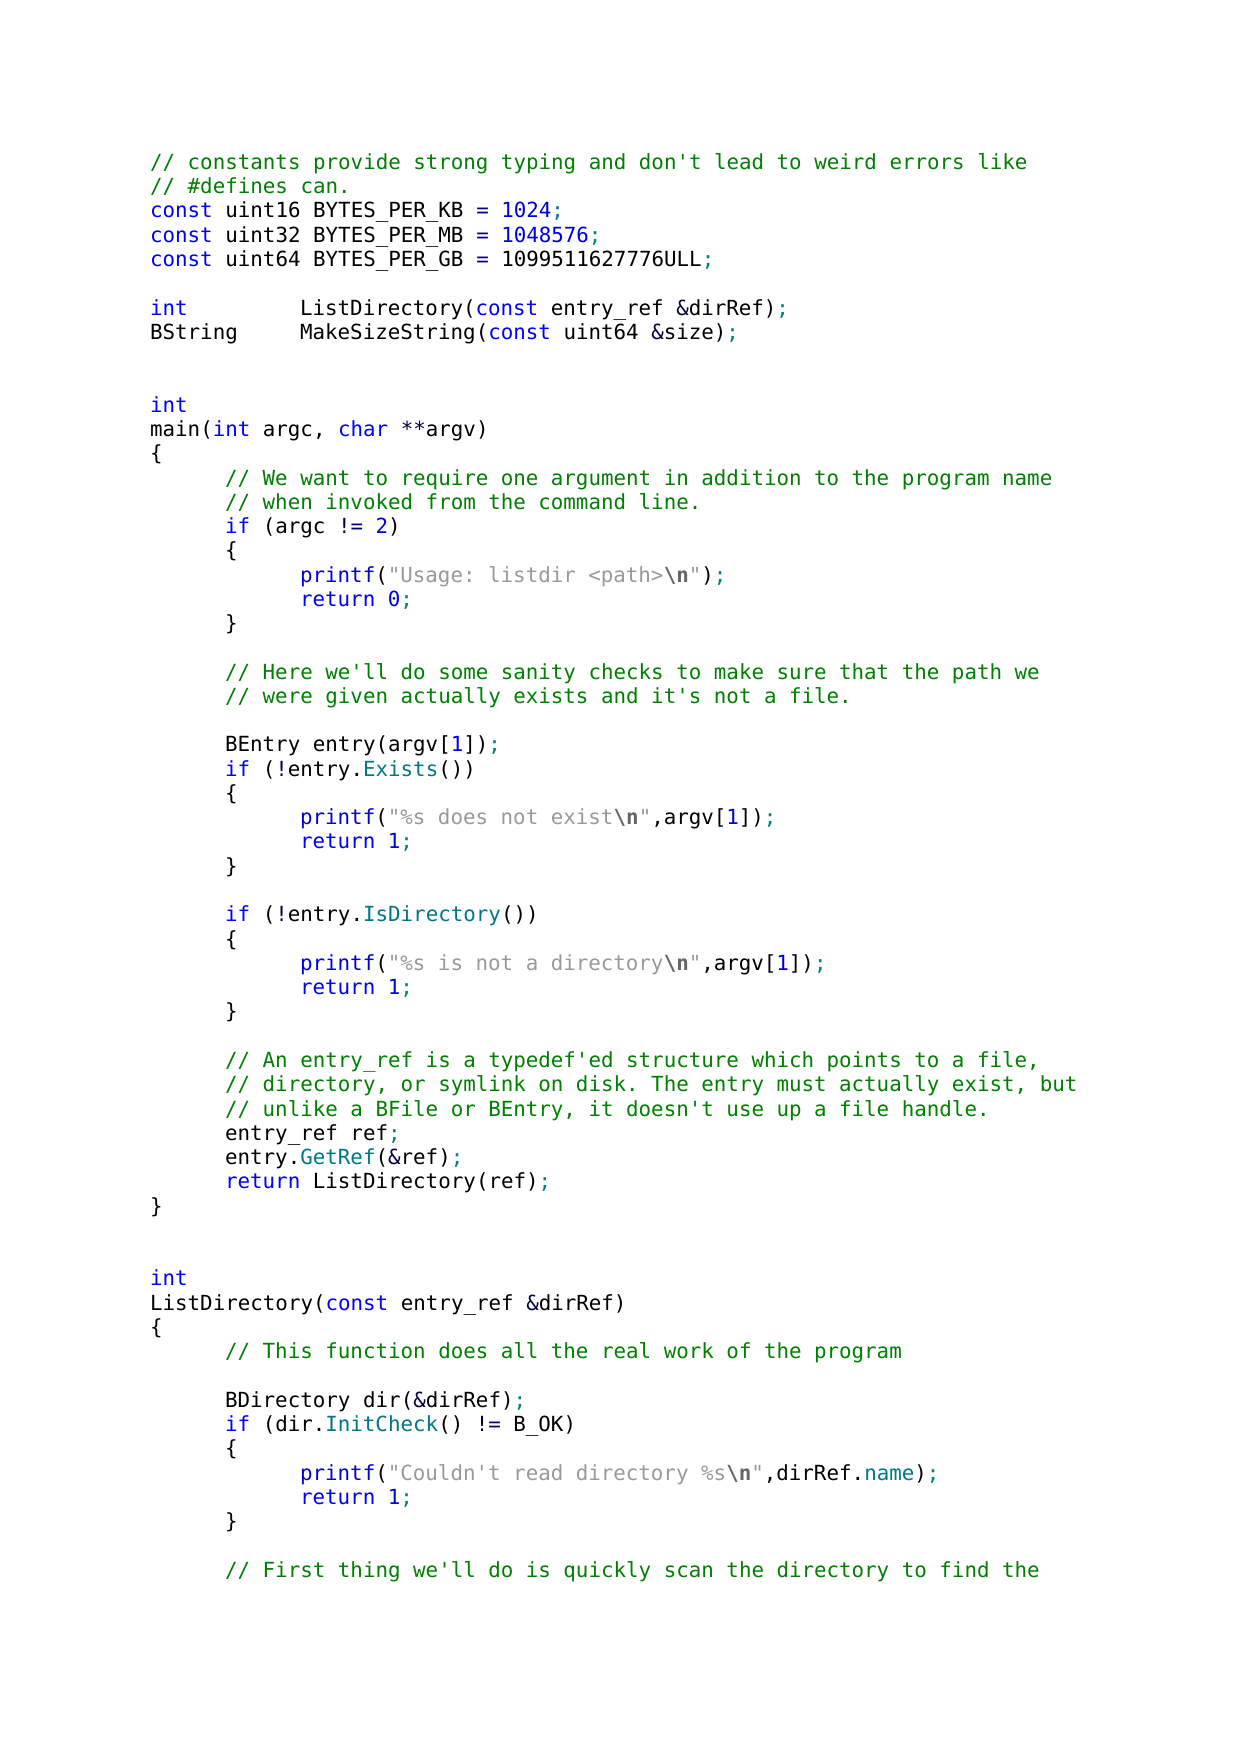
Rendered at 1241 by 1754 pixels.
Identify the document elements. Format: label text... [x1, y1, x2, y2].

text if (!entry.Exists()) [150, 757, 1090, 781]
text { [150, 781, 1090, 805]
text } [150, 611, 1090, 635]
text printf("Usage: listdir <path>\n"); [150, 563, 1090, 587]
text if (dir.InitCheck() != B_OK) [150, 1412, 1090, 1436]
text if (argc != 2) [150, 514, 1090, 538]
text // We want to require one argument in addition to the program name [150, 466, 1090, 490]
text printf("%s does not exist\n",argv[1]); [150, 805, 1090, 829]
text // directory, or symlink on disk. The entry must actually exist, but [150, 1072, 1090, 1097]
text BEntry entry(argv[1]); [150, 732, 1090, 757]
text } [150, 999, 1090, 1024]
text printf("Couldn't read directory %s\n",dirRef.name); [150, 1461, 1090, 1485]
text const uint64 BYTES_PER_GB = 1099511627776ULL; [150, 247, 1090, 271]
text // when invoked from the command line. [150, 490, 1090, 514]
text // were given actually exists and it's not a file. [150, 684, 1090, 708]
text } [150, 1194, 1090, 1218]
text // constants provide strong typing and don't lead to weird errors like [150, 150, 1090, 174]
text { [150, 538, 1090, 563]
text ListDirectory(const entry_ref &dirRef) [150, 1291, 1090, 1315]
text BString MakeSizeString(const uint64 &size); [150, 320, 1090, 344]
text { [150, 441, 1090, 466]
text int ListDirectory(const entry_ref &dirRef); [150, 296, 1090, 320]
text return 1; [150, 1485, 1090, 1509]
text // #defines can. [150, 174, 1090, 198]
text if (!entry.IsDirectory()) [150, 902, 1090, 927]
text const uint32 BYTES_PER_MB = 1048576; [150, 223, 1090, 247]
text return 1; [150, 975, 1090, 999]
text return 1; [150, 829, 1090, 854]
text BDirectory dir(&dirRef); [150, 1388, 1090, 1412]
text { [150, 927, 1090, 951]
text int [150, 393, 1090, 417]
text } [150, 1509, 1090, 1533]
text { [150, 1315, 1090, 1339]
text // First thing we'll do is quickly scan the directory to find the [150, 1558, 1090, 1582]
text } [150, 854, 1090, 878]
text entry.GetRef(&ref); [150, 1145, 1090, 1169]
text // Here we'll do some sanity checks to make sure that the path we [150, 660, 1090, 684]
text // unlike a BFile or BEntry, it doesn't use up a file handle. [150, 1097, 1090, 1121]
text // This function does all the real work of the program [150, 1339, 1090, 1363]
text return ListDirectory(ref); [150, 1169, 1090, 1194]
text int [150, 1266, 1090, 1291]
text const uint16 BYTES_PER_KB = 1024; [150, 198, 1090, 223]
text // An entry_ref is a typedef'ed structure which points to a file, [150, 1048, 1090, 1072]
text entry_ref ref; [150, 1121, 1090, 1145]
text printf("%s is not a directory\n",argv[1]); [150, 951, 1090, 975]
text { [150, 1436, 1090, 1461]
text return 0; [150, 587, 1090, 611]
text main(int argc, char **argv) [150, 417, 1090, 441]
